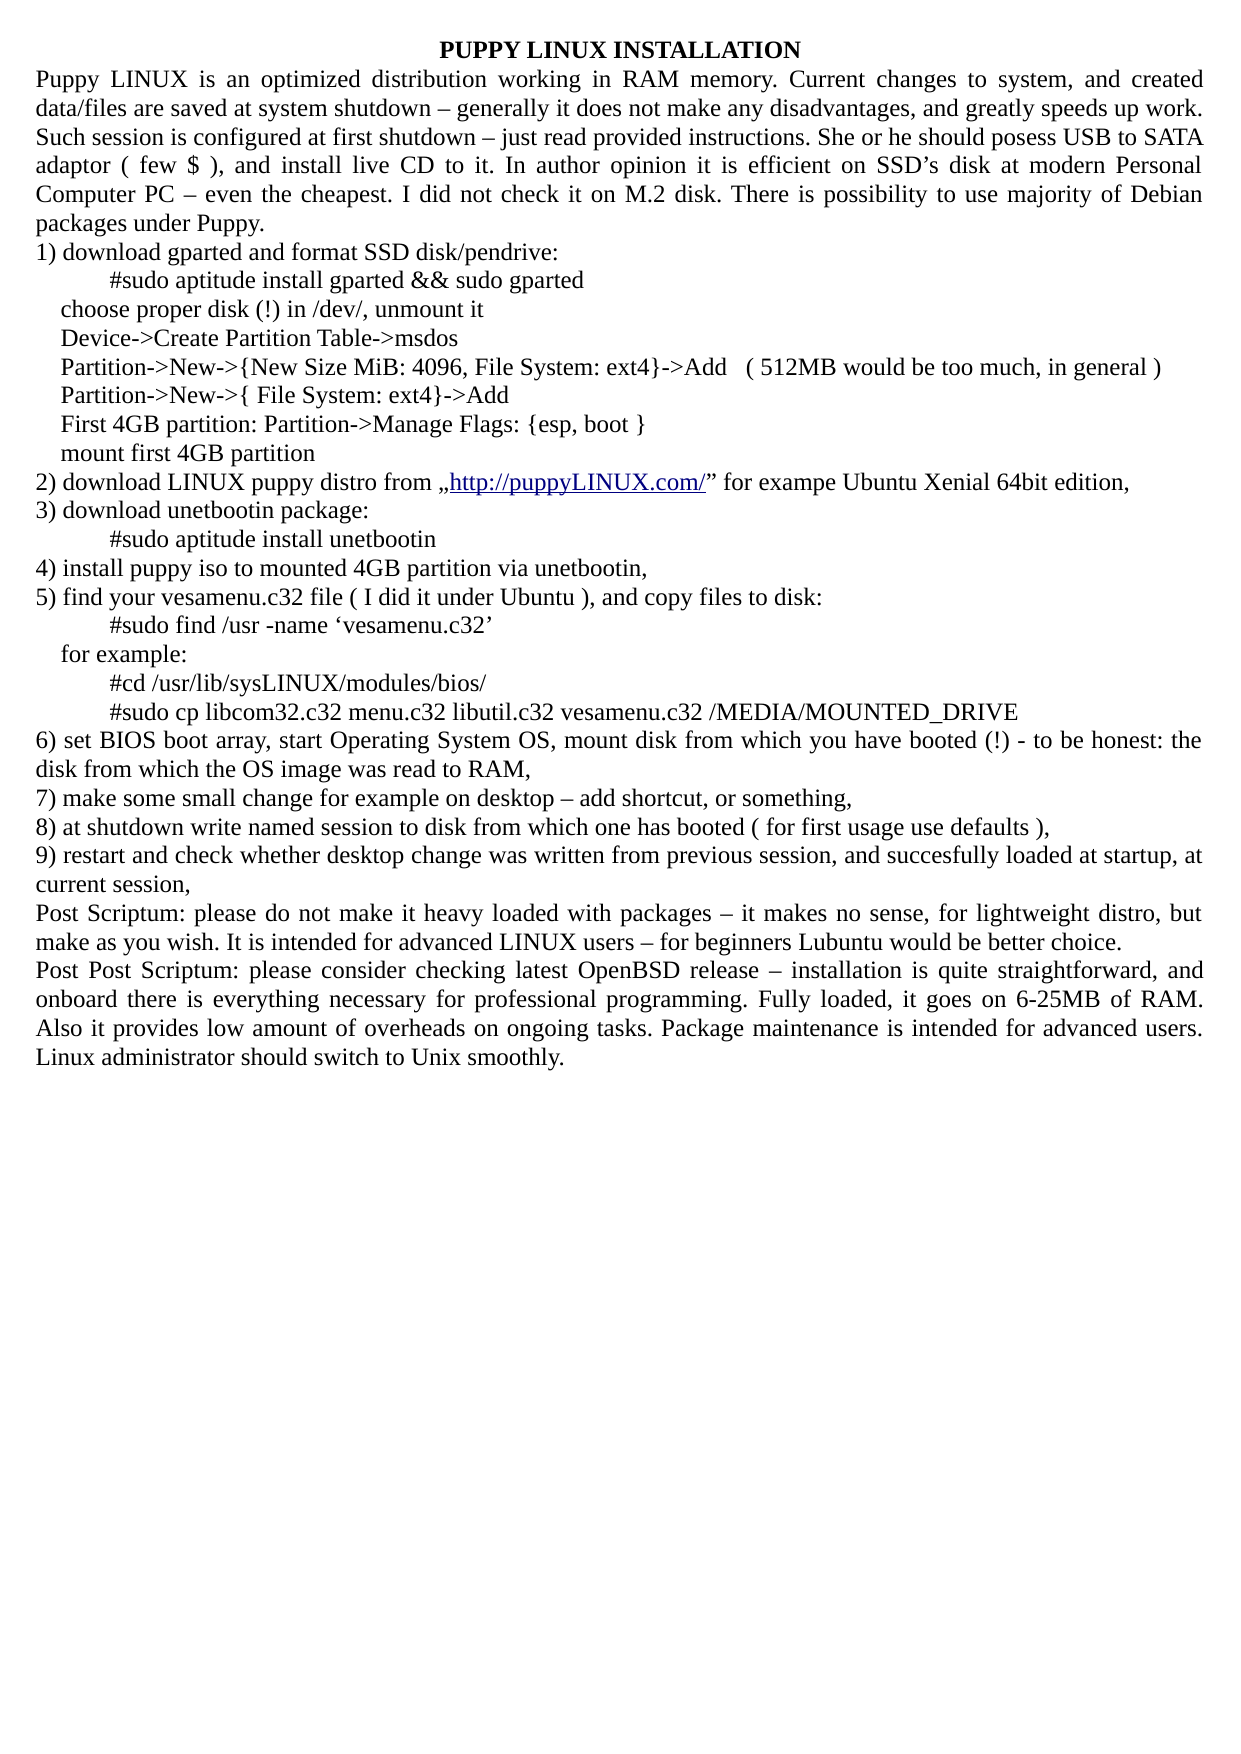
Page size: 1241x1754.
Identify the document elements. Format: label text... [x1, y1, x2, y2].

text Device->Create Partition Table->msdos [35, 323, 1205, 352]
text Post Post Scriptum: please consider checking latest OpenBSD release – installation is quite straightforward, and onboard there is everything necessary for professional programming. Fully loaded, it goes on 6-25MB of RAM. Also it provides low amount of overheads on ongoing tasks. Package maintenance is intended for advanced users. Linux administrator should switch to Unix smoothly. [35, 955, 1205, 1070]
text 1) download gparted and format SSD disk/pendrive: [35, 237, 1205, 265]
text 8) at shutdown write named session to disk from which one has booted ( for first usage use defaults ), [35, 812, 1205, 840]
text Partition->New->{ File System: ext4}->Add [35, 380, 1205, 409]
text #sudo aptitude install unetbootin [35, 524, 1205, 553]
text 4) install puppy iso to mounted 4GB partition via unetbootin, [35, 553, 1205, 582]
text #sudo find /usr -name ‘vesamenu.c32’ [35, 610, 1205, 639]
text #sudo cp libcom32.c32 menu.c32 libutil.c32 vesamenu.c32 /MEDIA/MOUNTED_DRIVE [35, 697, 1205, 725]
text choose proper disk (!) in /dev/, unmount it [35, 294, 1205, 323]
text 7) make some small change for example on desktop – add shortcut, or something, [35, 783, 1205, 812]
text First 4GB partition: Partition->Manage Flags: {esp, boot } [35, 409, 1205, 438]
text 3) download unetbootin package: [35, 495, 1205, 524]
text Partition->New->{New Size MiB: 4096, File System: ext4}->Add ( 512MB would be too much, in general ) [35, 352, 1205, 380]
text #cd /usr/lib/sysLINUX/modules/bios/ [35, 668, 1205, 697]
text 6) set BIOS boot array, start Operating System OS, mount disk from which you have booted (!) - to be honest: the disk from which the OS image was read to RAM, [35, 725, 1205, 783]
text 9) restart and check whether desktop change was written from previous session, and succesfully loaded at startup, at current session, [35, 840, 1205, 898]
text Puppy LINUX is an optimized distribution working in RAM memory. Current changes to system, and created data/files are saved at system shutdown – generally it does not make any disadvantages, and greatly speeds up work. Such session is configured at first shutdown – just read provided instructions. She or he should posess USB to SATA adaptor ( few $ ), and install live CD to it. In author opinion it is efficient on SSD’s disk at modern Personal Computer PC – even the cheapest. I did not check it on M.2 disk. There is possibility to use majority of Debian packages under Puppy. [35, 64, 1205, 237]
text for example: [35, 639, 1205, 668]
text PUPPY LINUX INSTALLATION [35, 35, 1205, 64]
text Post Scriptum: please do not make it heavy loaded with packages – it makes no sense, for lightweight distro, but make as you wish. It is intended for advanced LINUX users – for beginners Lubuntu would be better choice. [35, 898, 1205, 955]
text mount first 4GB partition [35, 438, 1205, 467]
text 2) download LINUX puppy distro from „http://puppyLINUX.com/” for exampe Ubuntu Xenial 64bit edition, [35, 467, 1205, 495]
text #sudo aptitude install gparted && sudo gparted [35, 265, 1205, 294]
text 5) find your vesamenu.c32 file ( I did it under Ubuntu ), and copy files to disk: [35, 582, 1205, 610]
